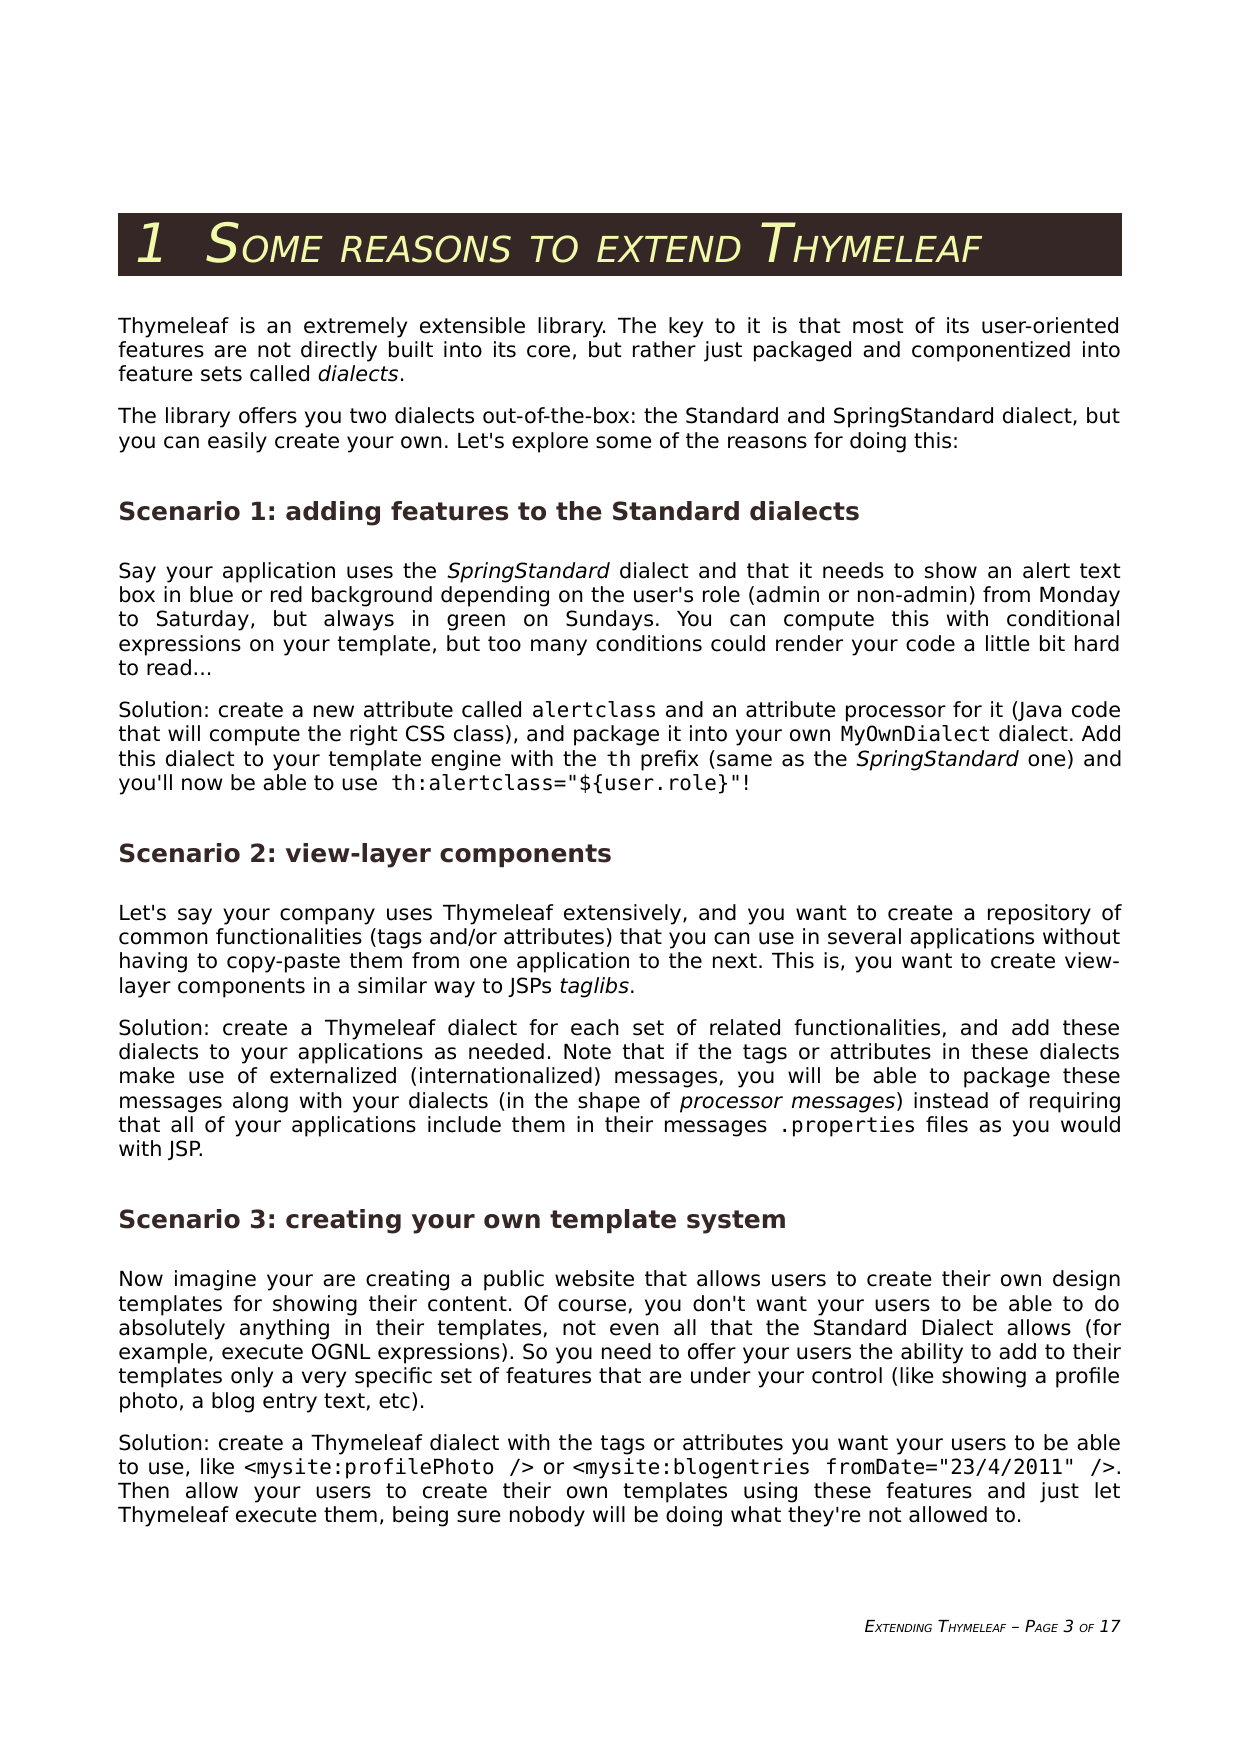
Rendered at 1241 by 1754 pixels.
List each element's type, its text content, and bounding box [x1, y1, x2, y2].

subtitle Scenario 2: view-layer components [118, 839, 1122, 868]
text Now imagine your are creating a public website that allows users to create their own design templates for showing their content. Of course, you don't want your users to be able to do absolutely anything in their templates, not even all that the Standard Dialect allows (for example, execute OGNL expressions). So you need to offer your users the ability to add to their templates only a very specific set of features that are under your control (like showing a profile photo, a blog entry text, etc). [118, 1267, 1122, 1413]
text Solution: create a Thymeleaf dialect for each set of related functionalities, and add these dialects to your applications as needed. Note that if the tags or attributes in these dialects make use of externalized (internationalized) messages, you will be able to package these messages along with your dialects (in the shape of processor messages) instead of requiring that all of your applications include them in their messages .properties files as you would with JSP. [118, 1016, 1122, 1161]
subtitle Scenario 1: adding features to the Standard dialects [118, 497, 1122, 526]
text Let's say your company uses Thymeleaf extensively, and you want to create a repository of common functionalities (tags and/or attributes) that you can use in several applications without having to copy-paste them from one application to the next. This is, you want to create view-layer components in a similar way to JSPs taglibs. [118, 901, 1122, 998]
text Solution: create a Thymeleaf dialect with the tags or attributes you want your users to be able to use, like <mysite:profilePhoto /> or <mysite:blogentries fromDate="23/4/2011" />. Then allow your users to create their own templates using these features and just let Thymeleaf execute them, being sure nobody will be doing what they're not allowed to. [118, 1431, 1122, 1528]
subtitle Scenario 3: creating your own template system [118, 1206, 1122, 1235]
text Thymeleaf is an extremely extensible library. The key to it is that most of its user-oriented features are not directly built into its core, but rather just packaged and componentized into feature sets called dialects. [118, 314, 1122, 387]
text The library offers you two dialects out-of-the-box: the Standard and SpringStandard dialect, but you can easily create your own. Let's explore some of the reasons for doing this: [118, 404, 1122, 453]
text Solution: create a new attribute called alertclass and an attribute processor for it (Java code that will compute the right CSS class), and package it into your own MyOwnDialect dialect. Add this dialect to your template engine with the th prefix (same as the SpringStandard one) and you'll now be able to use th:alertclass="${user.role}"! [118, 698, 1122, 795]
text Say your application uses the SpringStandard dialect and that it needs to show an alert text box in blue or red background depending on the user's role (admin or non-admin) from Monday to Saturday, but always in green on Sundays. You can compute this with conditional expressions on your template, but too many conditions could render your code a little bit hard to read... [118, 559, 1122, 680]
subtitle Some reasons to extend Thymeleaf [118, 213, 1122, 276]
